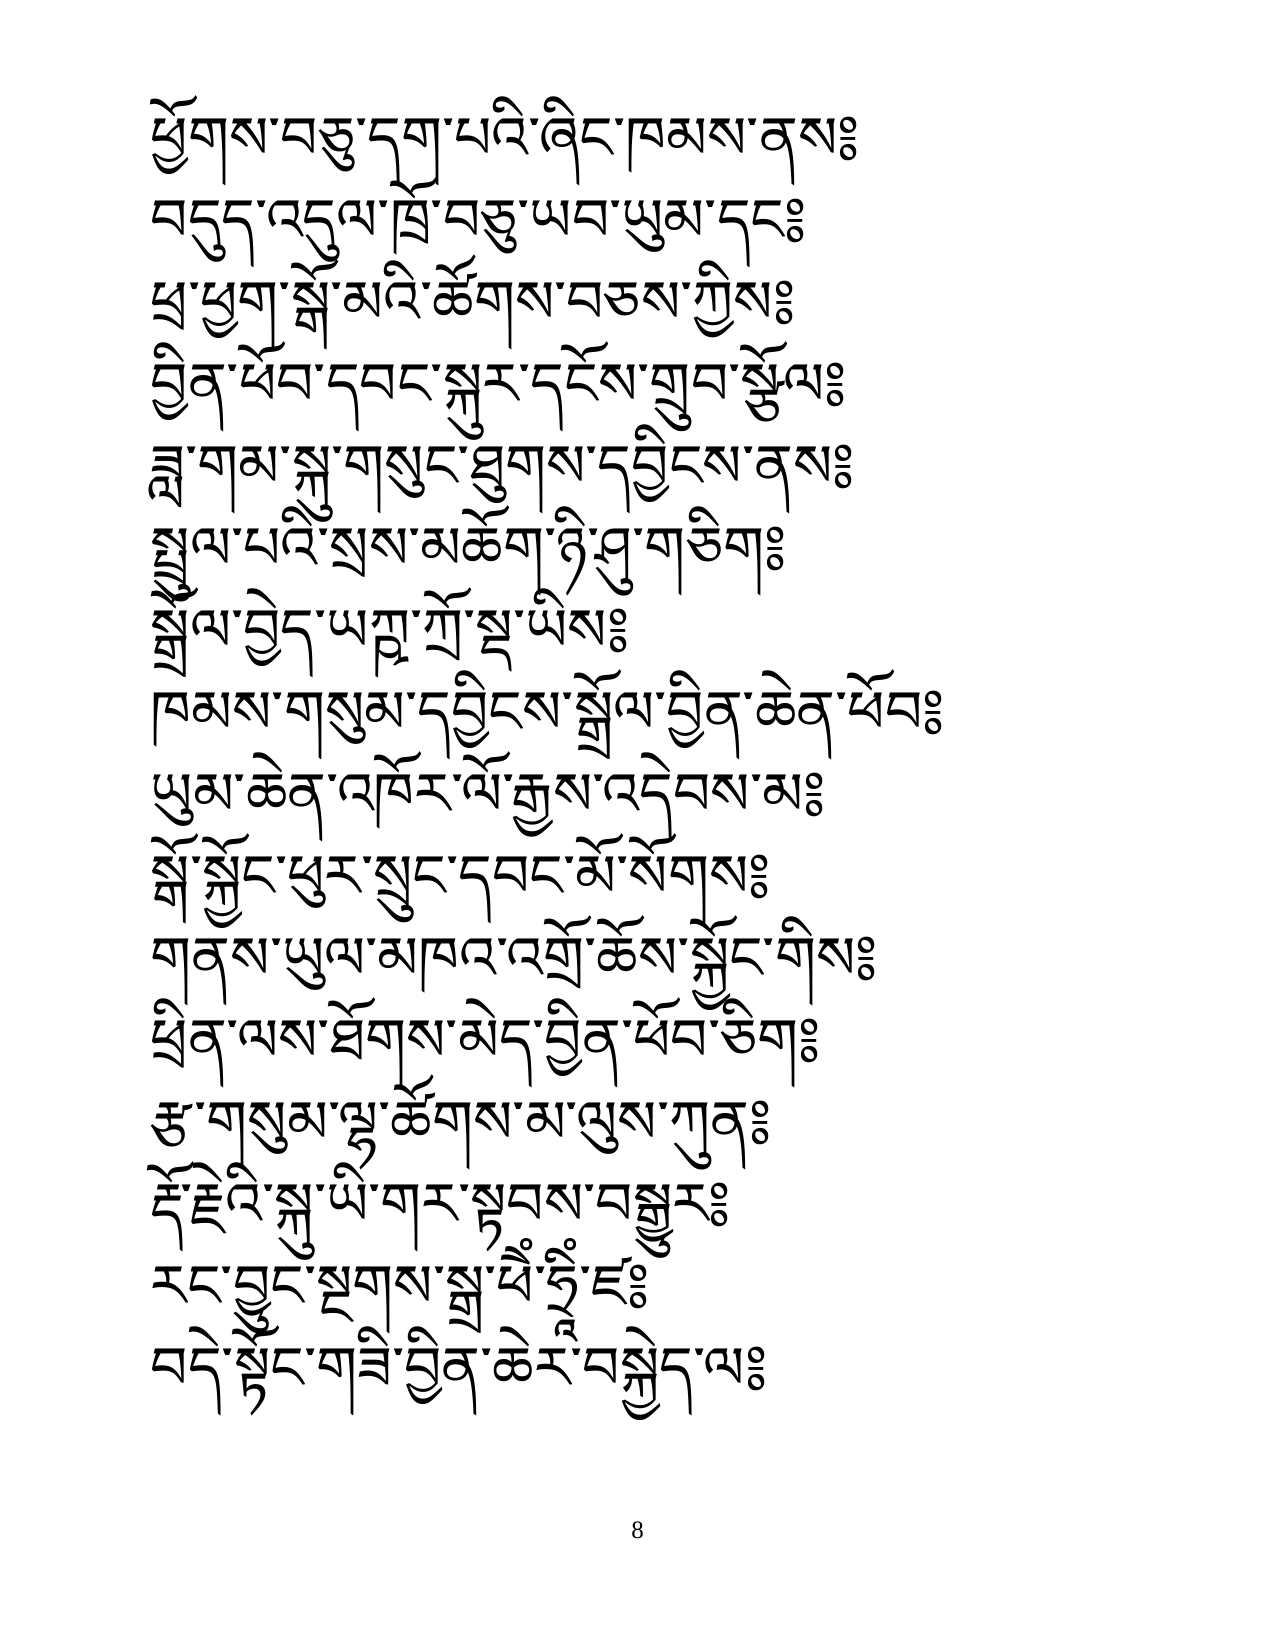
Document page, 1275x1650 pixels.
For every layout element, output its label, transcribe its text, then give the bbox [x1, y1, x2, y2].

text སྒོ་སྐྱོང་ཕུར་སྲུང་དབང་མོ་སོགས༔ [151, 844, 1169, 920]
text ཁམས་གསུམ་དབྱིངས་སྒྲོལ་བྱིན་ཆེན་ཕོབ༔ [151, 680, 1169, 756]
text གནས་ཡུལ་མཁའ་འགྲོ་ཆོས་སྐྱོང་གིས༔ [151, 926, 1169, 1002]
text ཡུམ་ཆེན་འཁོར་ལོ་རྒྱས་འདེབས་མ༔ [151, 762, 1169, 838]
text ཕྲ་ཕྱག་སྒོ་མའི་ཚོགས་བཅས་ཀྱིས༔ [151, 270, 1169, 346]
text རྡོ་རྗེའི་སྐུ་ཡི་གར་སྟབས་བསྒྱུར༔ [151, 1172, 1169, 1248]
text ཟླ་གམ་སྐུ་གསུང་ཐུགས་དབྱིངས་ནས༔ [151, 434, 1169, 510]
text ཕྲིན་ལས་ཐོགས་མེད་བྱིན་ཕོབ་ཅིག༔ [151, 1008, 1169, 1084]
text བདུད་འདུལ་ཁྲོ་བཅུ་ཡབ་ཡུམ་དང༔ [151, 188, 1169, 264]
text བདེ་སྟོང་གཟི་བྱིན་ཆེར་བསྐྱེད་ལ༔ [151, 1336, 1169, 1412]
text སྒྲོལ་བྱེད་ཡཀྵ་ཀྲོ་སྡ་ཡིས༔ [151, 598, 1169, 674]
text སྤྲུལ་པའི་སྲས་མཆོག་ཉི་ཤུ་གཅིག༔ [151, 516, 1169, 592]
text ཕྱོགས་བཅུ་དག་པའི་ཞིང་ཁམས་ནས༔ [151, 106, 1169, 182]
text བྱིན་ཕོབ་དབང་སྐུར་དངོས་གྲུབ་སྩོལ༔ [151, 352, 1169, 428]
text རང་བྱུང་སྔགས་སྒྲ་ཕཻཾ་ཧྲཱིཾ་ཛ༔ [151, 1254, 1169, 1330]
text རྩ་གསུམ་ལྷ་ཚོགས་མ་ལུས་ཀུན༔ [151, 1090, 1169, 1166]
